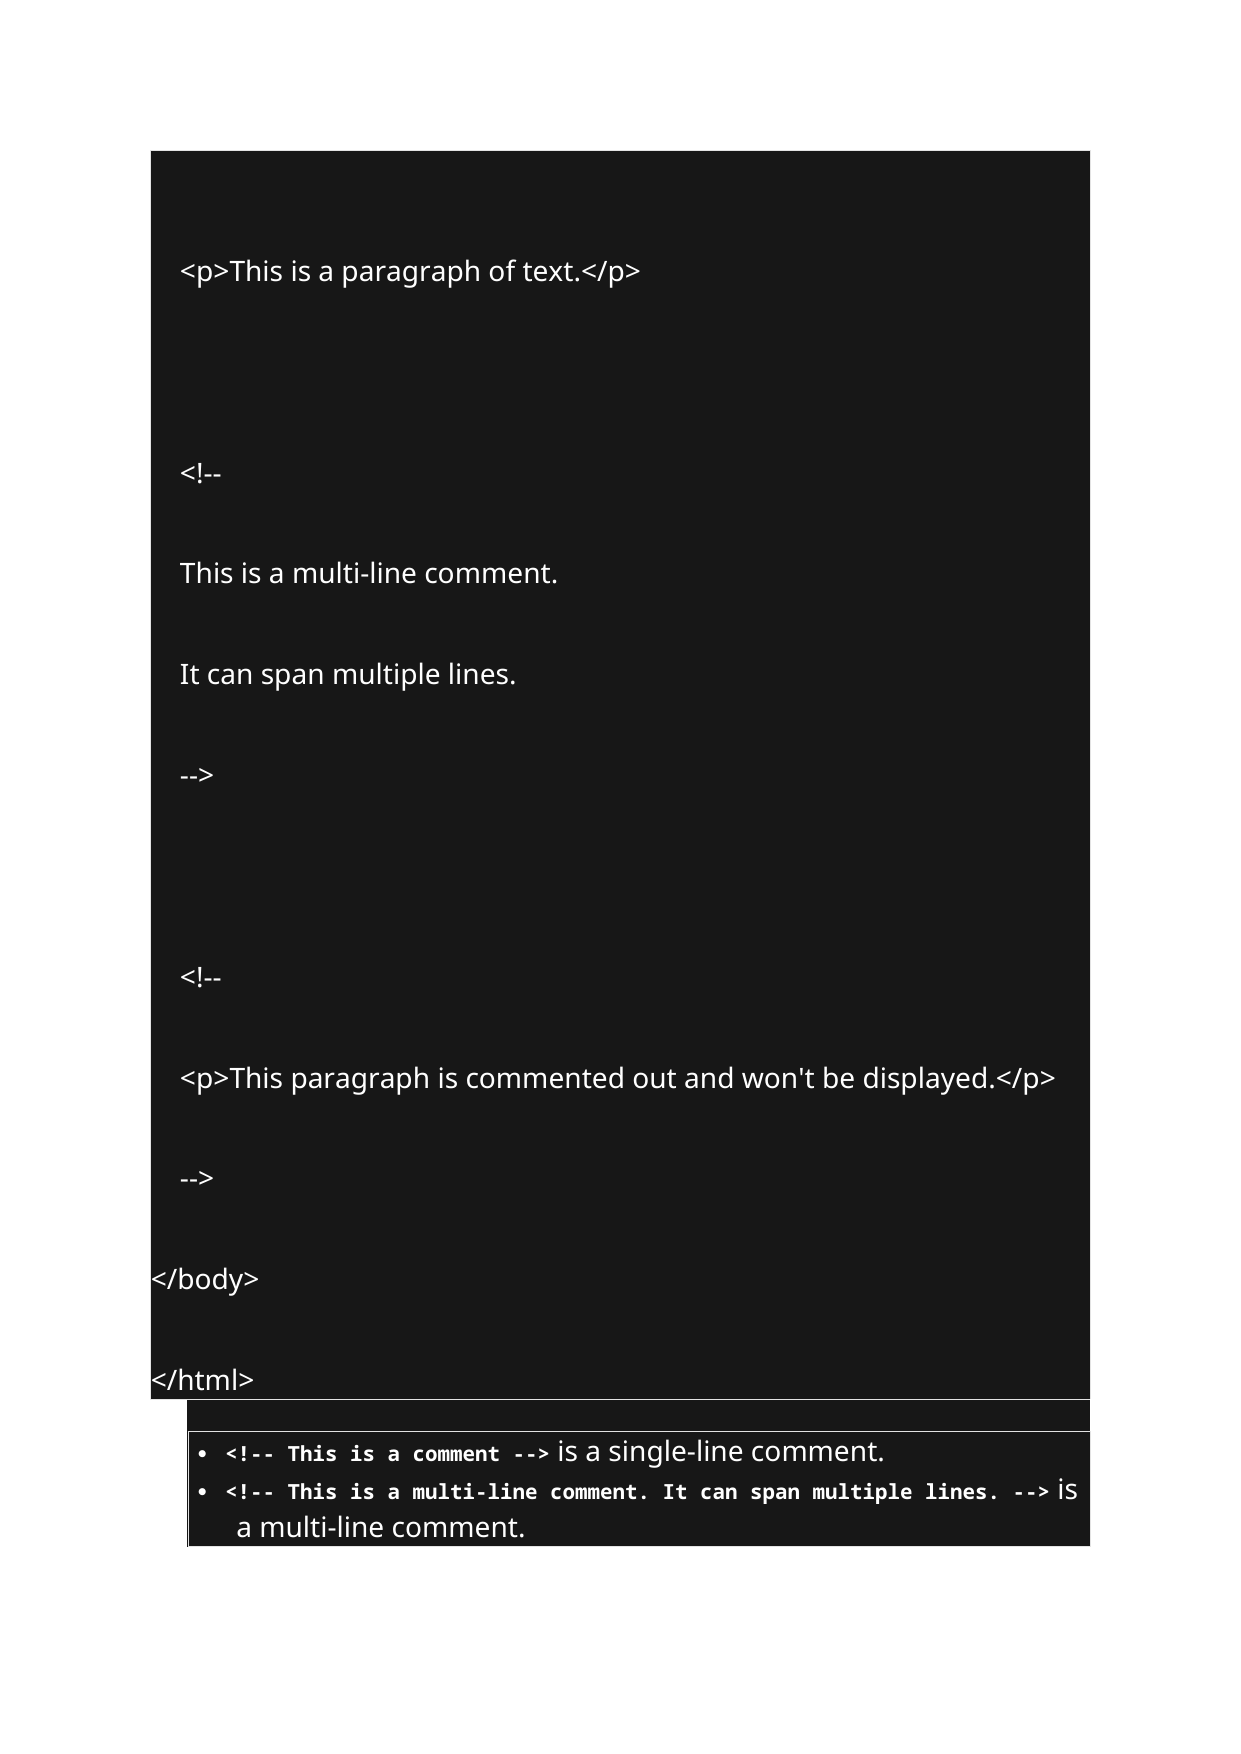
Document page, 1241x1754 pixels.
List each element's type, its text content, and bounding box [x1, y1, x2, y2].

text <!-- [151, 957, 1090, 996]
text <p>This paragraph is commented out and won't be displayed.</p> [151, 1057, 1090, 1096]
text <p>This is a paragraph of text.</p> [151, 251, 1090, 290]
text It can span multiple lines. [151, 654, 1090, 693]
list <!-- This is a multi-line comment. It can span multiple lines. --> is a multi-line comment. [189, 1469, 1090, 1546]
text This is a multi-line comment. [151, 553, 1090, 592]
text <!-- [151, 452, 1090, 491]
text --> [151, 755, 1090, 794]
text --> [151, 1158, 1090, 1197]
list <!-- This is a comment --> is a single-line comment. [189, 1432, 1090, 1469]
text </html> [151, 1360, 1090, 1399]
text </body> [151, 1259, 1090, 1298]
